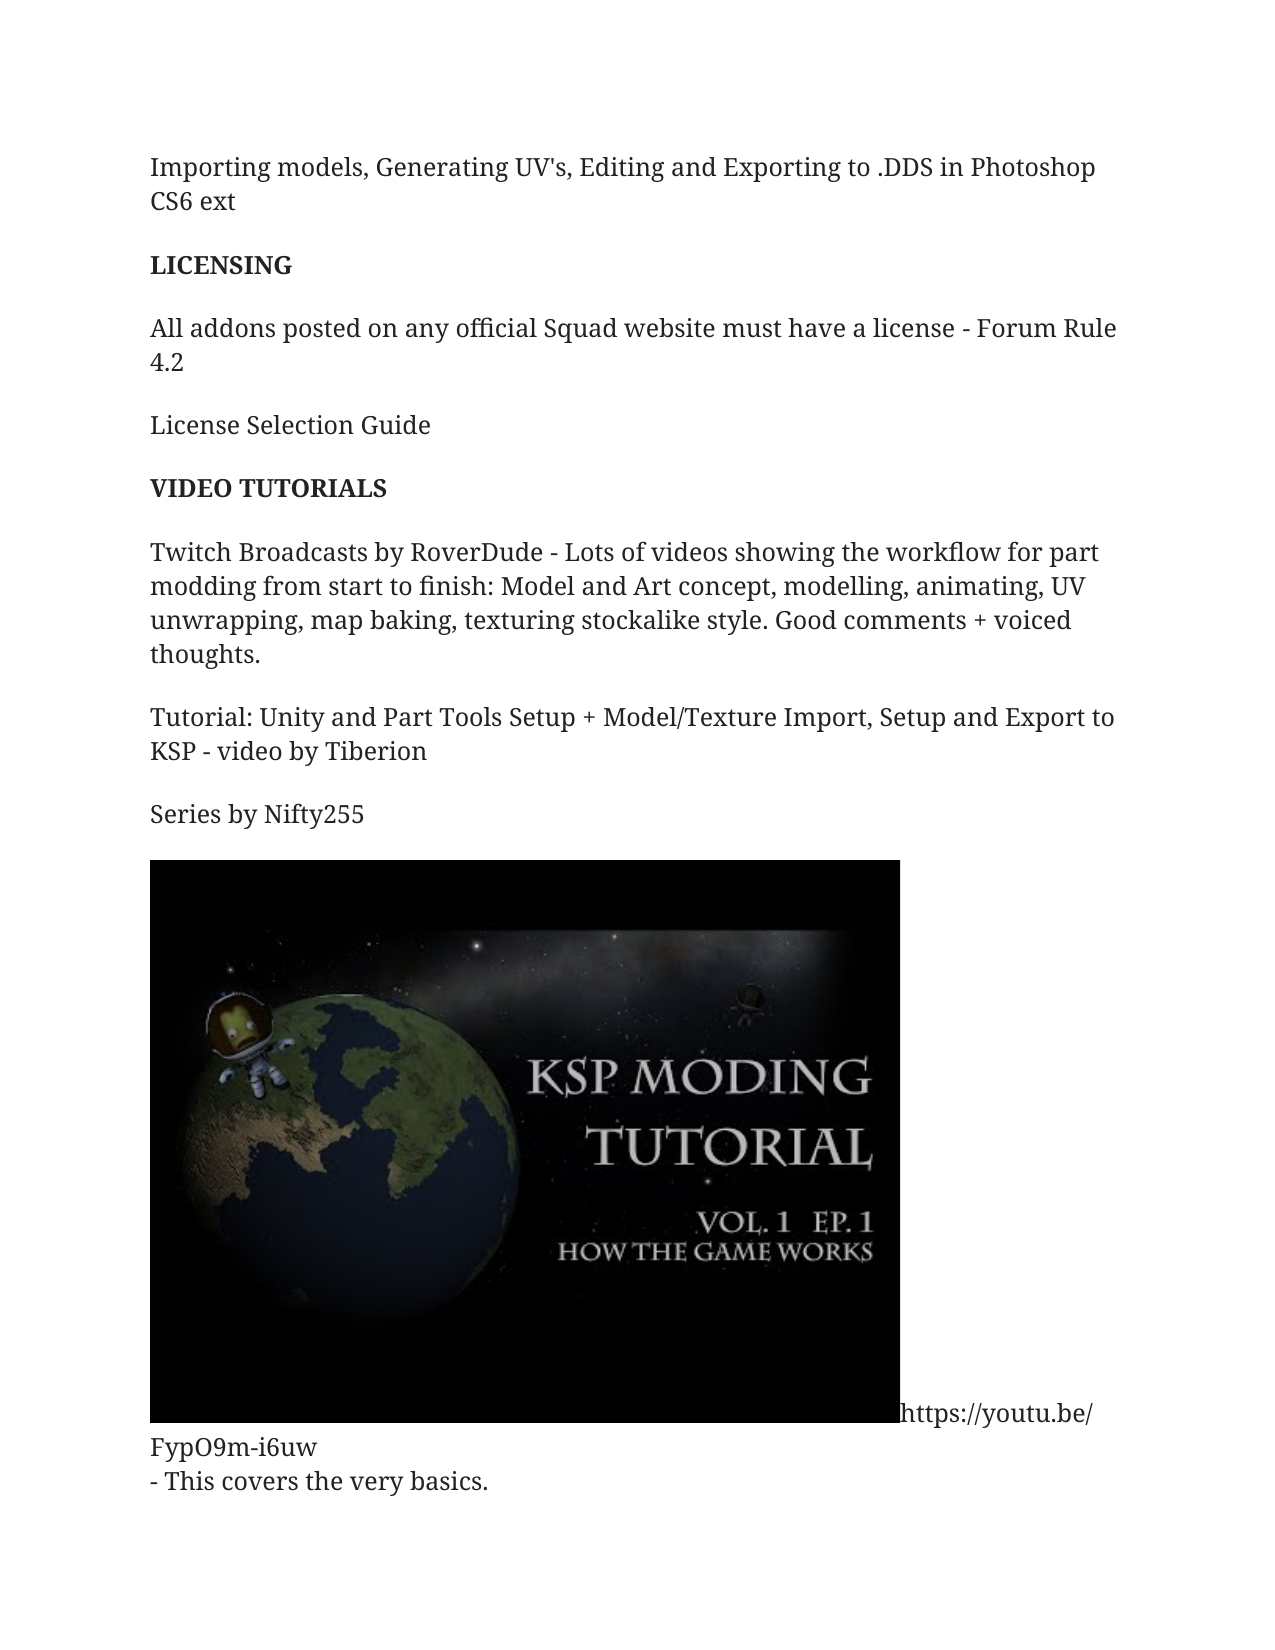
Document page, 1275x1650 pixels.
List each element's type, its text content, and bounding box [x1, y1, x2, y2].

text Twitch Broadcasts by RoverDude - Lots of videos showing the workflow for part modding from start to finish: Model and Art concept, modelling, animating, UV unwrapping, map baking, texturing stockalike style. Good comments + voiced thoughts. [150, 534, 1125, 671]
text Importing models, Generating UV's, Editing and Exporting to .DDS in Photoshop CS6 ext [150, 150, 1125, 218]
text License Selection Guide [150, 408, 1125, 442]
text Tutorial: Unity and Part Tools Setup + Model/Texture Import, Setup and Export to KSP - video by Tiberion [150, 700, 1125, 768]
text LICENSING [150, 247, 1125, 281]
picture [150, 860, 901, 1423]
text - This covers the very basics. [150, 1464, 1125, 1498]
text https://youtu.be/FypO9m-i6uw [150, 860, 1125, 1464]
text All addons posted on any official Squad website must have a license - Forum Rule 4.2 [150, 311, 1125, 379]
text VIDEO TUTORIALS [150, 471, 1125, 505]
text Series by Nifty255 [150, 797, 1125, 831]
